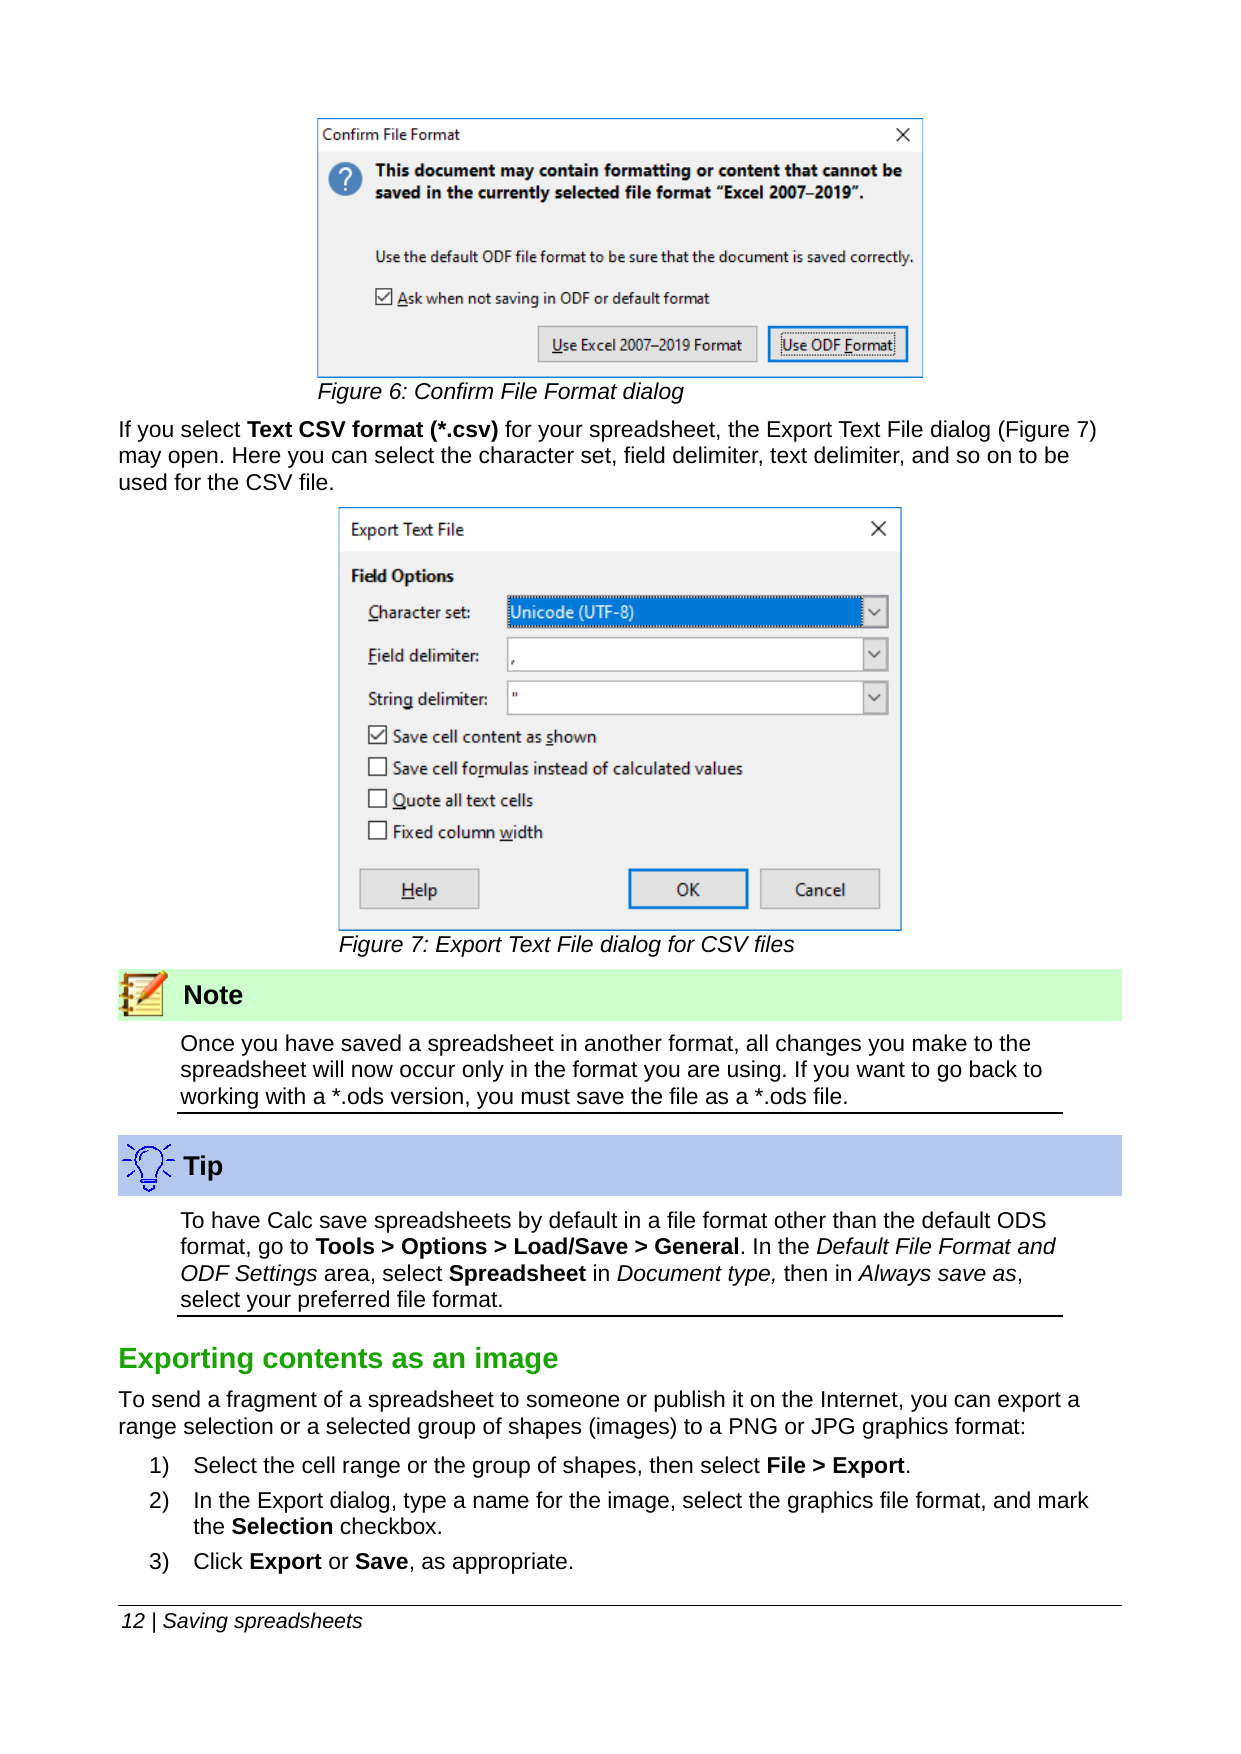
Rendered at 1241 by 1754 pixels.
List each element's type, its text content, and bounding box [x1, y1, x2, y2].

text To have Calc save spreadsheets by default in a file format other than the default ODS format, go to Tools > Options > Load/Save > General. In the Default File Format and ODF Settings area, select Spreadsheet in Document type, then in Always save as, select your preferred file format. [177, 1204, 1063, 1315]
subtitle Tip [118, 1135, 1122, 1196]
picture [119, 1136, 179, 1196]
list Click Export or Save, as appropriate. [169, 1548, 1122, 1575]
text If you select Text CSV format (*.csv) for your spreadsheet, the Export Text File dialog (Figure 7) may open. Here you can select the character set, field delimiter, text delimiter, and so on to be used for the CSV file. [118, 416, 1122, 495]
subtitle Note [118, 969, 1122, 1021]
list In the Export dialog, type a name for the image, select the graphics file format, and mark the Selection checkbox. [169, 1487, 1122, 1539]
text Figure 7: Export Text File dialog for CSV files [338, 931, 902, 957]
picture [317, 118, 924, 378]
picture [119, 969, 170, 1020]
text Figure 6: Confirm File Format dialog [317, 378, 923, 404]
text Once you have saved a spreadsheet in another format, all changes you make to the spreadsheet will now occur only in the format you are using. If you want to go back to working with a *.ods version, you must save the file as a *.ods file. [177, 1027, 1063, 1112]
text To send a fragment of a spreadsheet to someone or publish it on the Internet, you can export a range selection or a selected group of shapes (images) to a PNG or JPG graphics format: [118, 1386, 1122, 1439]
subtitle Exporting contents as an image [118, 1341, 1122, 1374]
picture [338, 507, 902, 931]
list Select the cell range or the group of shapes, then select File > Export. [169, 1452, 1122, 1478]
